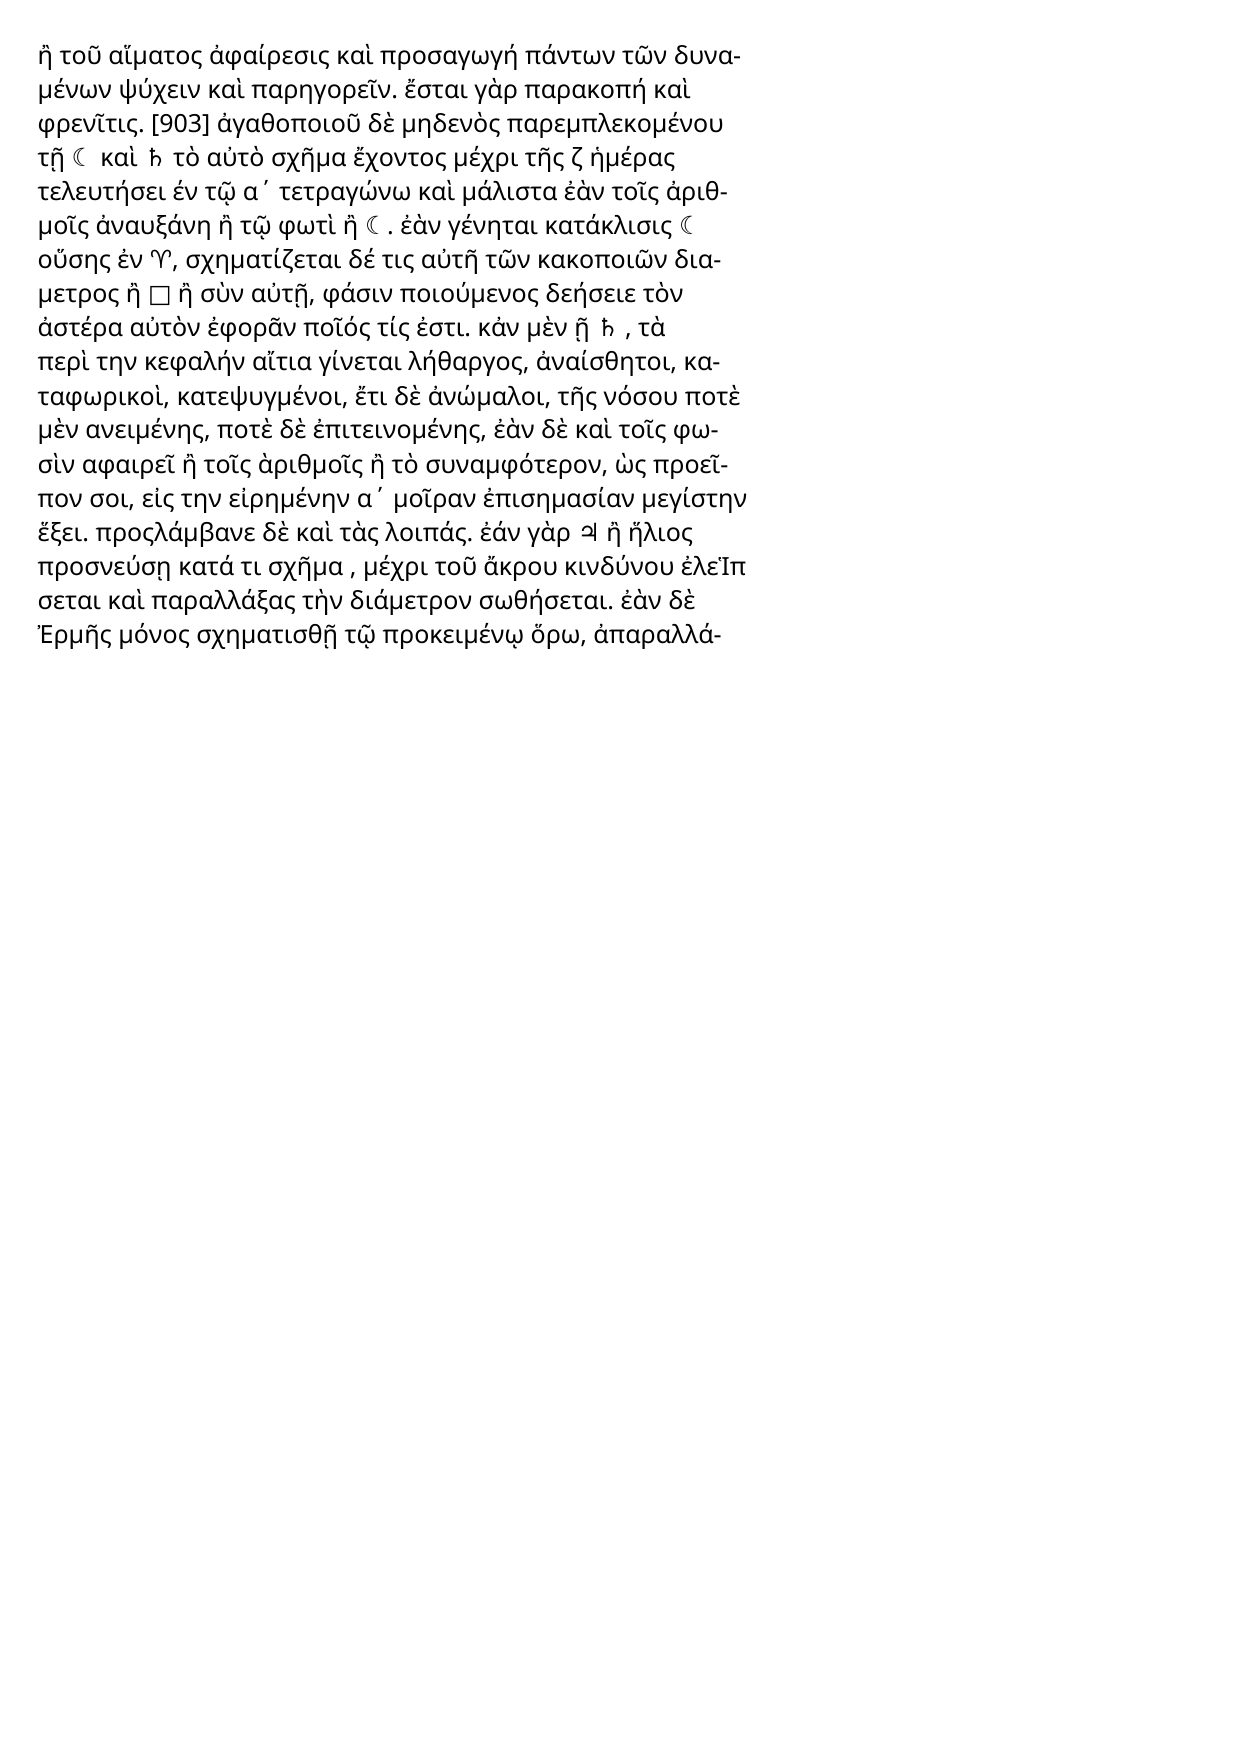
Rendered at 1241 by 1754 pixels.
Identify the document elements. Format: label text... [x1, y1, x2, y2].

text ἢ τοῦ αἵματος ἀφαίρεσις καὶ προσαγωγή πάντων τῶν δυνα- μένων ψύχειν καὶ παρηγορεῖν. ἔσται γὰρ παρακοπή καὶ φρενῖτις. [903] ἀγαθοποιοῦ δὲ μηδενὸς παρεμπλεκομένου τῇ ☾ καὶ ♄ τὸ αὐτὸ σχῆμα ἔχοντος μέχρι τῆς ζ ἡμέρας τελευτήσει έν τῷ α΄ τετραγώνω καὶ μάλιστα ἐὰν τοῖς ἀριθ- μοῖς ἀναυξάνη ἢ τῷ φωτὶ ἢ ☾. ἐὰν γένηται κατάκλισις ☾ οὕσης ἐν ♈, σχηματίζεται δέ τις αὐτῆ τῶν κακοποιῶν δια- μετρος ἢ □ ἢ σὺν αὐτῇ, φάσιν ποιούμενος δεήσειε τὸν ἀστέρα αὐτὸν ἐφορᾶν ποῖός τίς ἐστι. κἀν μὲν ῇ ♄ , τὰ περὶ την κεφαλήν αἴτια γίνεται λήθαργος, ἀναίσθητοι, κα- ταφωρικοὶ, κατεψυγμένοι, ἔτι δὲ ἀνώμαλοι, τῆς νόσου ποτὲ μὲν ανειμένης, ποτὲ δὲ ἐπιτεινομένης, ἐὰν δὲ καὶ τοῖς φω- σὶν αφαιρεῖ ἢ τοῖς ὰριθμοῖς ἢ τὸ συναμφότερον, ὼς προεῖ- πον σοι, εἰς την εἰρημένην α΄ μοῖραν ἐπισημασίαν μεγίστην ἕξει. προςλάμβανε δὲ καὶ τὰς λοιπάς. ἐάν γὰρ ♃ ἢ ἥλιος προσνεύσῃ κατά τι σχῆμα , μέχρι τοῦ ἄκρου κινδύνου ἐλεἹπ σεται καὶ παραλλάξας τὴν διάμετρον σωθήσεται. ἐὰν δὲ Ἐρμῆς μόνος σχηματισθῇ τῷ προκειμένῳ ὅρω, ἀπαραλλά- [37, 37, 1203, 651]
